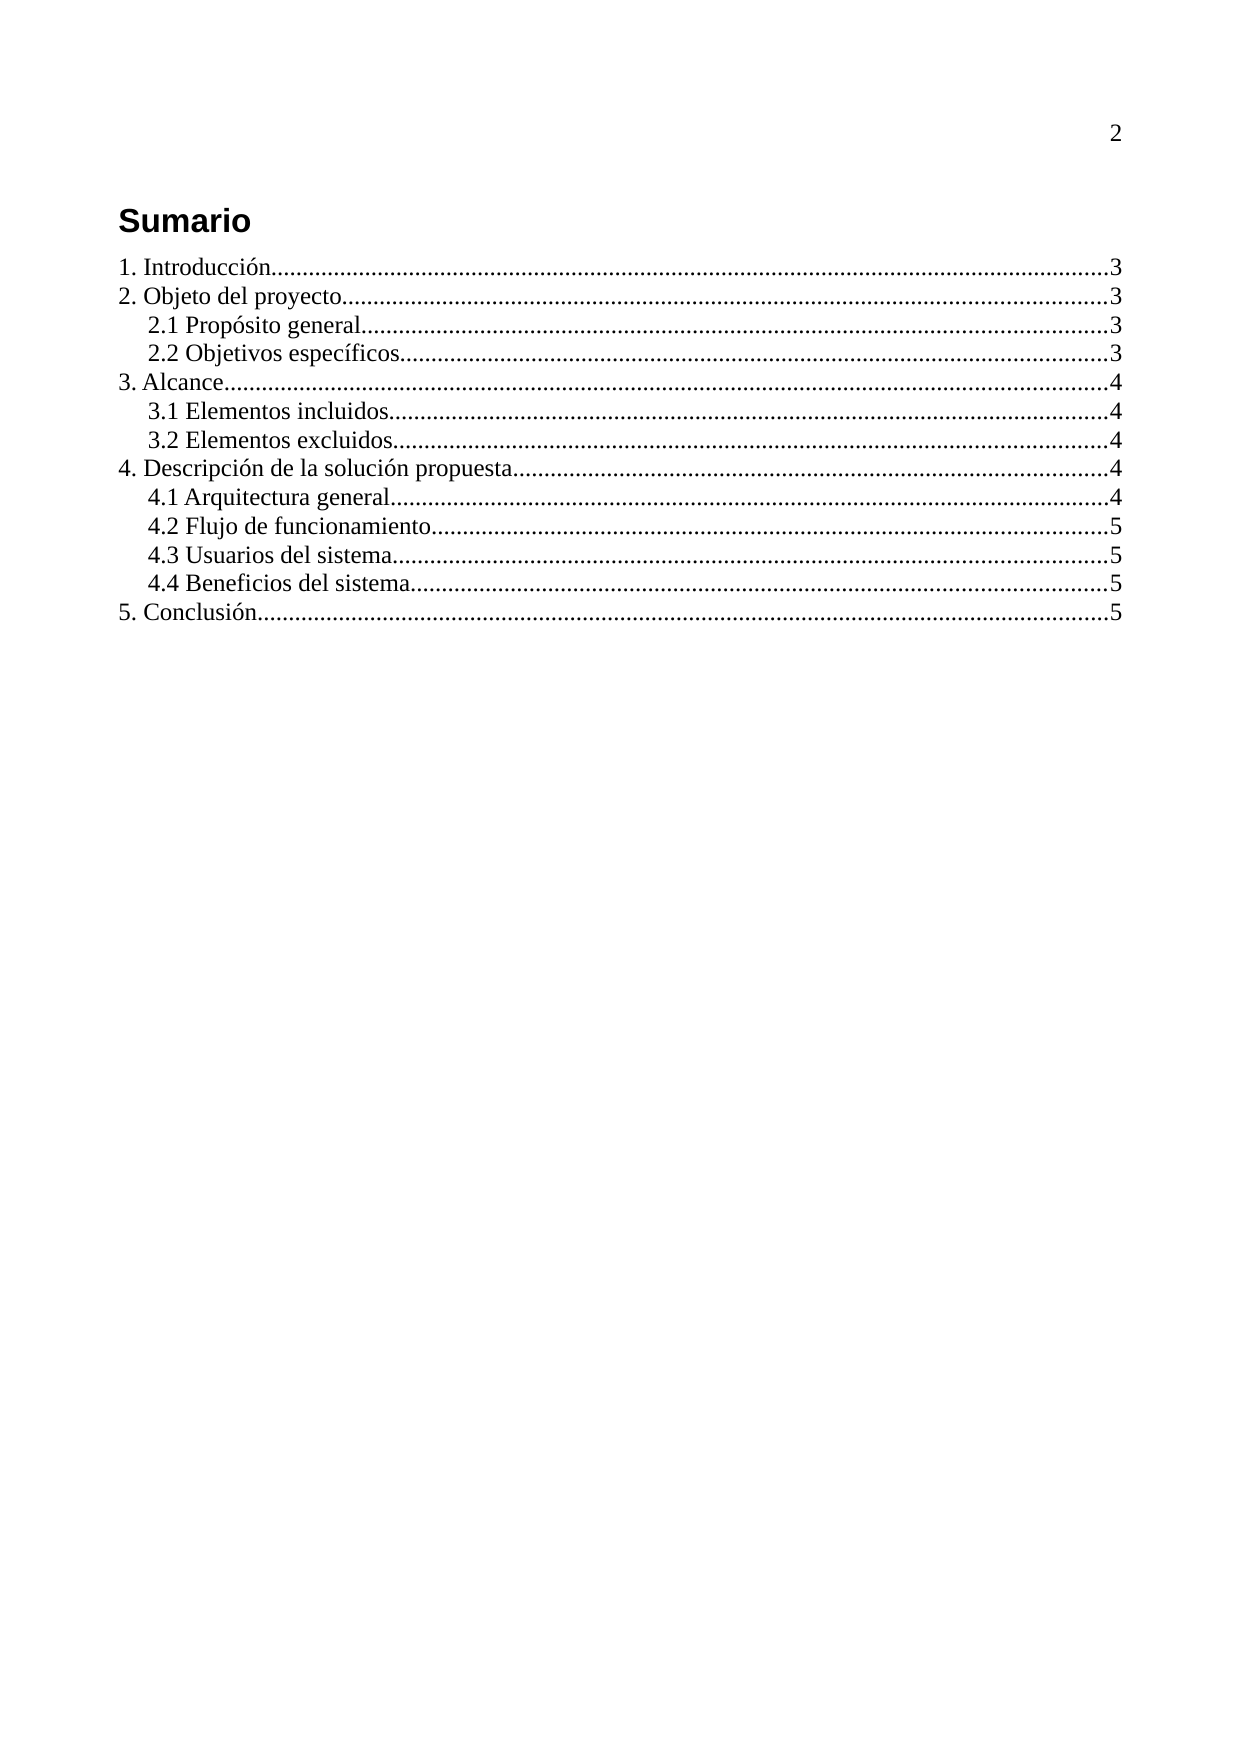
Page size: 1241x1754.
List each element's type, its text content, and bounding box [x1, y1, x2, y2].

text 4.3 Usuarios del sistema 5 [148, 540, 1122, 568]
subtitle Sumario [118, 201, 1122, 240]
text 2.2 Objetivos específicos 3 [148, 338, 1122, 367]
text 3.2 Elementos excluidos 4 [148, 425, 1122, 453]
text 2. Objeto del proyecto 3 [118, 281, 1122, 310]
text 4.2 Flujo de funcionamiento 5 [148, 511, 1122, 540]
text 5. Conclusión 5 [118, 597, 1122, 626]
text 3. Alcance 4 [118, 367, 1122, 396]
text 4. Descripción de la solución propuesta 4 [118, 453, 1122, 482]
text 1. Introducción 3 [118, 252, 1122, 281]
text 2.1 Propósito general 3 [148, 310, 1122, 338]
text 4.4 Beneficios del sistema 5 [148, 568, 1122, 597]
text 4.1 Arquitectura general 4 [148, 482, 1122, 511]
text 3.1 Elementos incluidos 4 [148, 396, 1122, 425]
